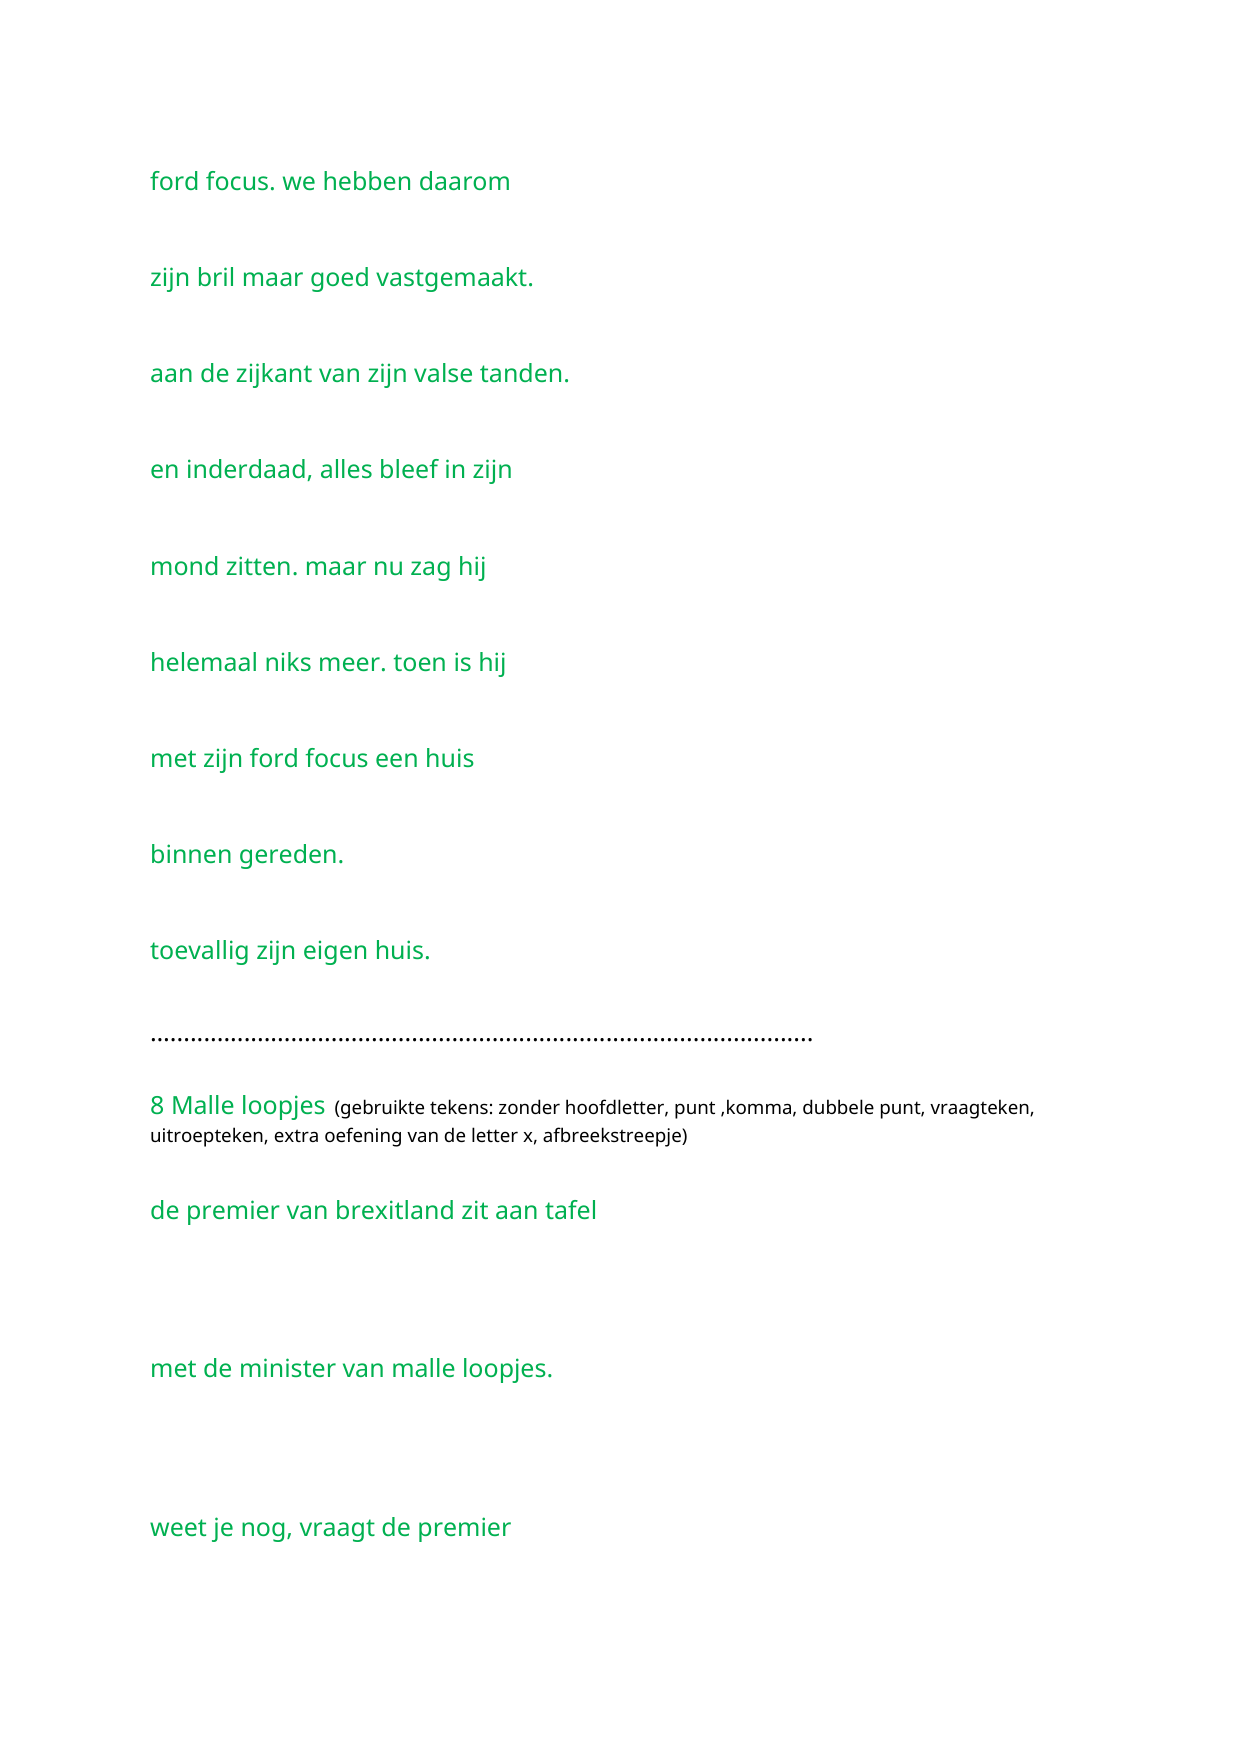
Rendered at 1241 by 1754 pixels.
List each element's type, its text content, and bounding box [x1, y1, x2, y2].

text binnen gereden. [150, 822, 1090, 870]
text met zijn ford focus een huis [150, 726, 1090, 774]
text en inderdaad, alles bleef in zijn [150, 438, 1090, 486]
text 8 Malle loopjes (gebruikte tekens: zonder hoofdletter, punt ,komma, dubbele punt, vraagteken, uitroepteken, extra oefening van de letter x, afbreekstreepje) [150, 1088, 1090, 1147]
text aan de zijkant van zijn valse tanden. [150, 342, 1090, 390]
text de premier van brexitland zit aan tafel [150, 1177, 1090, 1227]
text zijn bril maar goed vastgemaakt. [150, 246, 1090, 294]
text weet je nog, vraagt de premier [150, 1493, 1090, 1543]
text …................................................................................................ [150, 1014, 1090, 1048]
text helemaal niks meer. toen is hij [150, 630, 1090, 678]
text met de minister van malle loopjes. [150, 1335, 1090, 1385]
text mond zitten. maar nu zag hij [150, 534, 1090, 582]
text toevallig zijn eigen huis. [150, 918, 1090, 966]
text ford focus. we hebben daarom [150, 150, 1090, 198]
